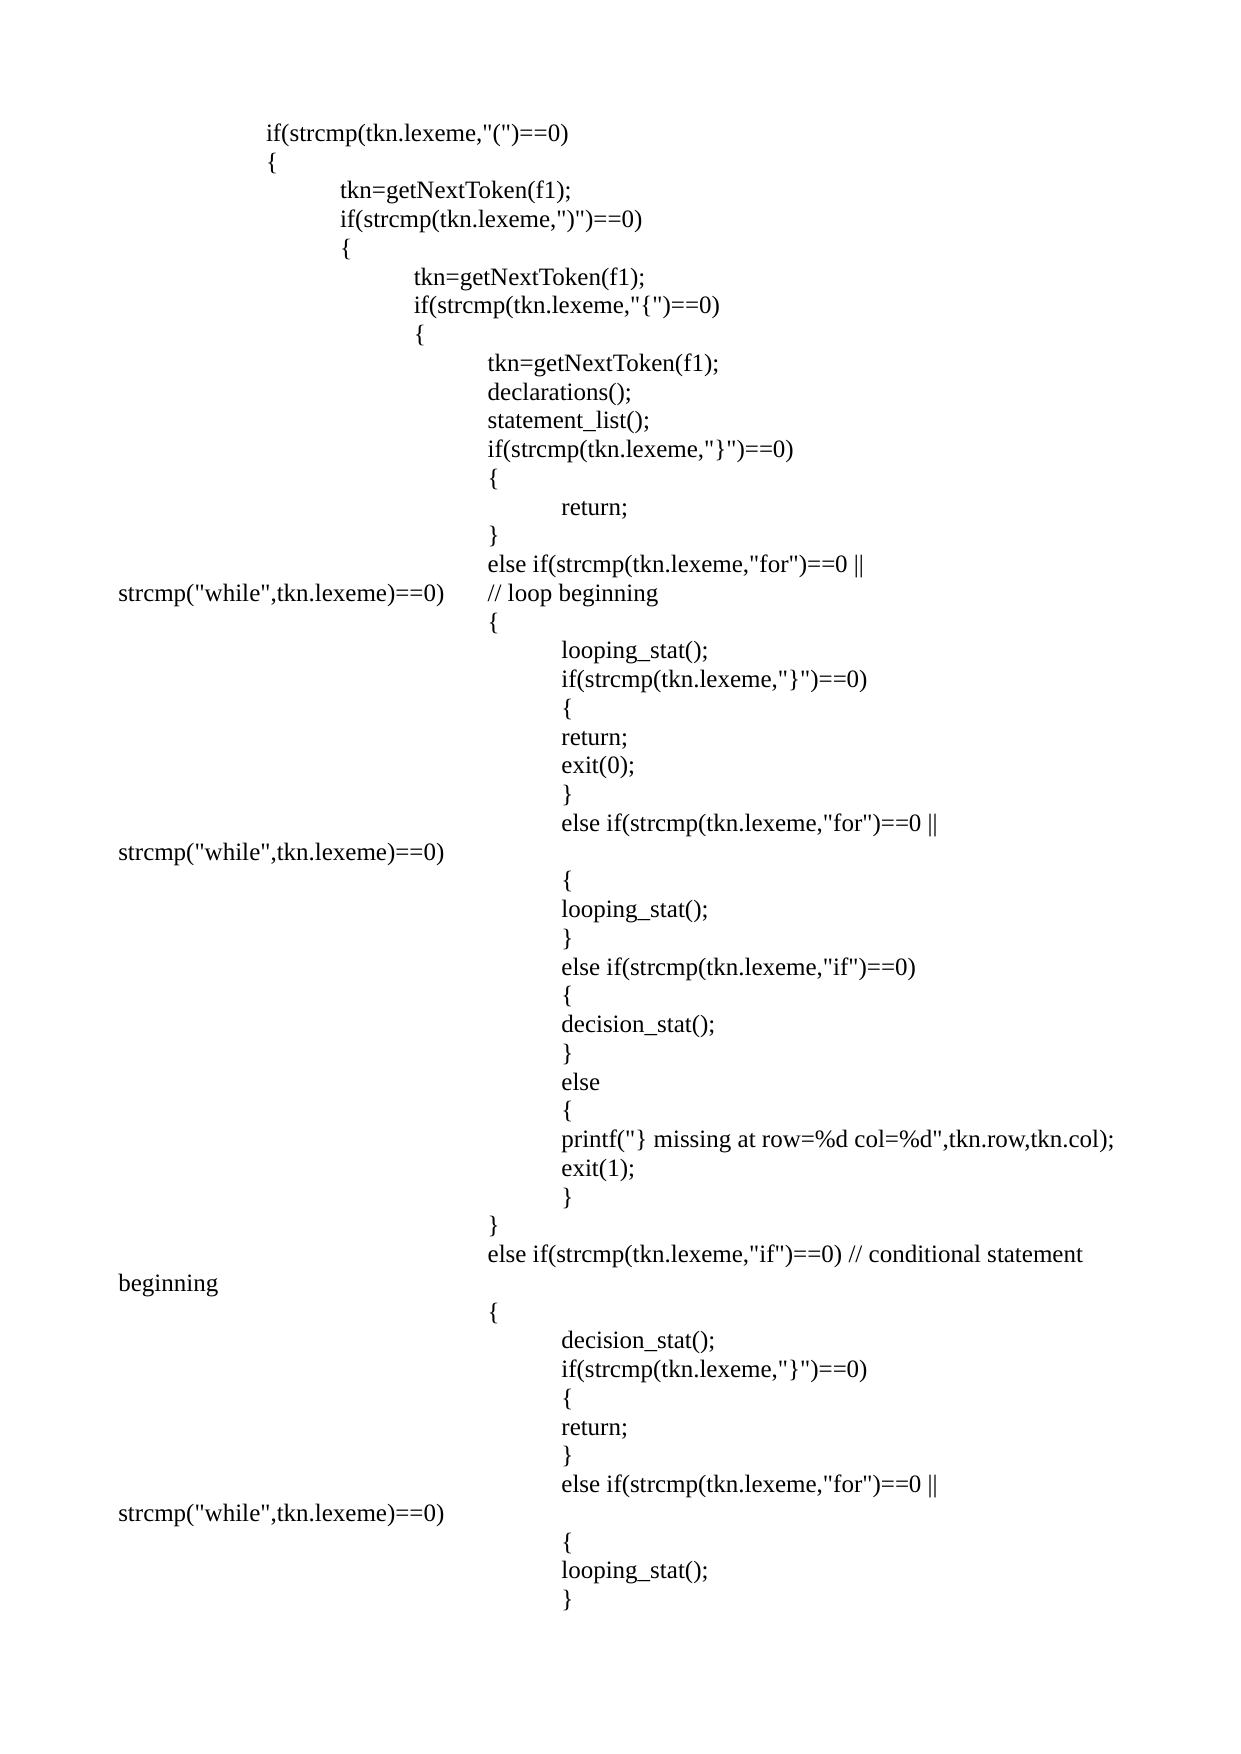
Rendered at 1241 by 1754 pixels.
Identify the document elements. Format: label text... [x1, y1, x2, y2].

text decision_stat(); [118, 1009, 1122, 1038]
text } [118, 1441, 1122, 1469]
text if(strcmp(tkn.lexeme,"}")==0) [118, 1354, 1122, 1383]
text else if(strcmp(tkn.lexeme,"if")==0) // conditional statement beginning [118, 1239, 1122, 1297]
text exit(1); [118, 1153, 1122, 1182]
text { [118, 607, 1122, 636]
text } [118, 923, 1122, 952]
text } [118, 1211, 1122, 1239]
text { [118, 1096, 1122, 1124]
text tkn=getNextToken(f1); [118, 262, 1122, 291]
text { [118, 463, 1122, 492]
text if(strcmp(tkn.lexeme,"}")==0) [118, 664, 1122, 693]
text else if(strcmp(tkn.lexeme,"for")==0 || strcmp("while",tkn.lexeme)==0) // loop beginning [118, 549, 1122, 607]
text { [118, 1383, 1122, 1412]
text statement_list(); [118, 406, 1122, 434]
text { [118, 866, 1122, 894]
text if(strcmp(tkn.lexeme,"{")==0) [118, 291, 1122, 319]
text return; [118, 722, 1122, 751]
text else if(strcmp(tkn.lexeme,"for")==0 || strcmp("while",tkn.lexeme)==0) [118, 808, 1122, 866]
text looping_stat(); [118, 894, 1122, 923]
text } [118, 779, 1122, 808]
text } [118, 1182, 1122, 1211]
text tkn=getNextToken(f1); [118, 176, 1122, 204]
text { [118, 319, 1122, 348]
text if(strcmp(tkn.lexeme,"}")==0) [118, 434, 1122, 463]
text decision_stat(); [118, 1326, 1122, 1354]
text looping_stat(); [118, 1556, 1122, 1584]
text return; [118, 1412, 1122, 1441]
text declarations(); [118, 377, 1122, 406]
text } [118, 1038, 1122, 1067]
text { [118, 1297, 1122, 1326]
text else if(strcmp(tkn.lexeme,"for")==0 || strcmp("while",tkn.lexeme)==0) [118, 1469, 1122, 1527]
text else if(strcmp(tkn.lexeme,"if")==0) [118, 952, 1122, 981]
text if(strcmp(tkn.lexeme,"(")==0) [118, 118, 1122, 147]
text if(strcmp(tkn.lexeme,")")==0) [118, 204, 1122, 233]
text { [118, 693, 1122, 722]
text printf("} missing at row=%d col=%d",tkn.row,tkn.col); [118, 1124, 1122, 1153]
text return; [118, 492, 1122, 521]
text { [118, 1527, 1122, 1556]
text } [118, 1584, 1122, 1613]
text exit(0); [118, 751, 1122, 779]
text { [118, 147, 1122, 176]
text { [118, 981, 1122, 1009]
text { [118, 233, 1122, 262]
text looping_stat(); [118, 636, 1122, 664]
text tkn=getNextToken(f1); [118, 348, 1122, 377]
text else [118, 1067, 1122, 1096]
text } [118, 521, 1122, 549]
